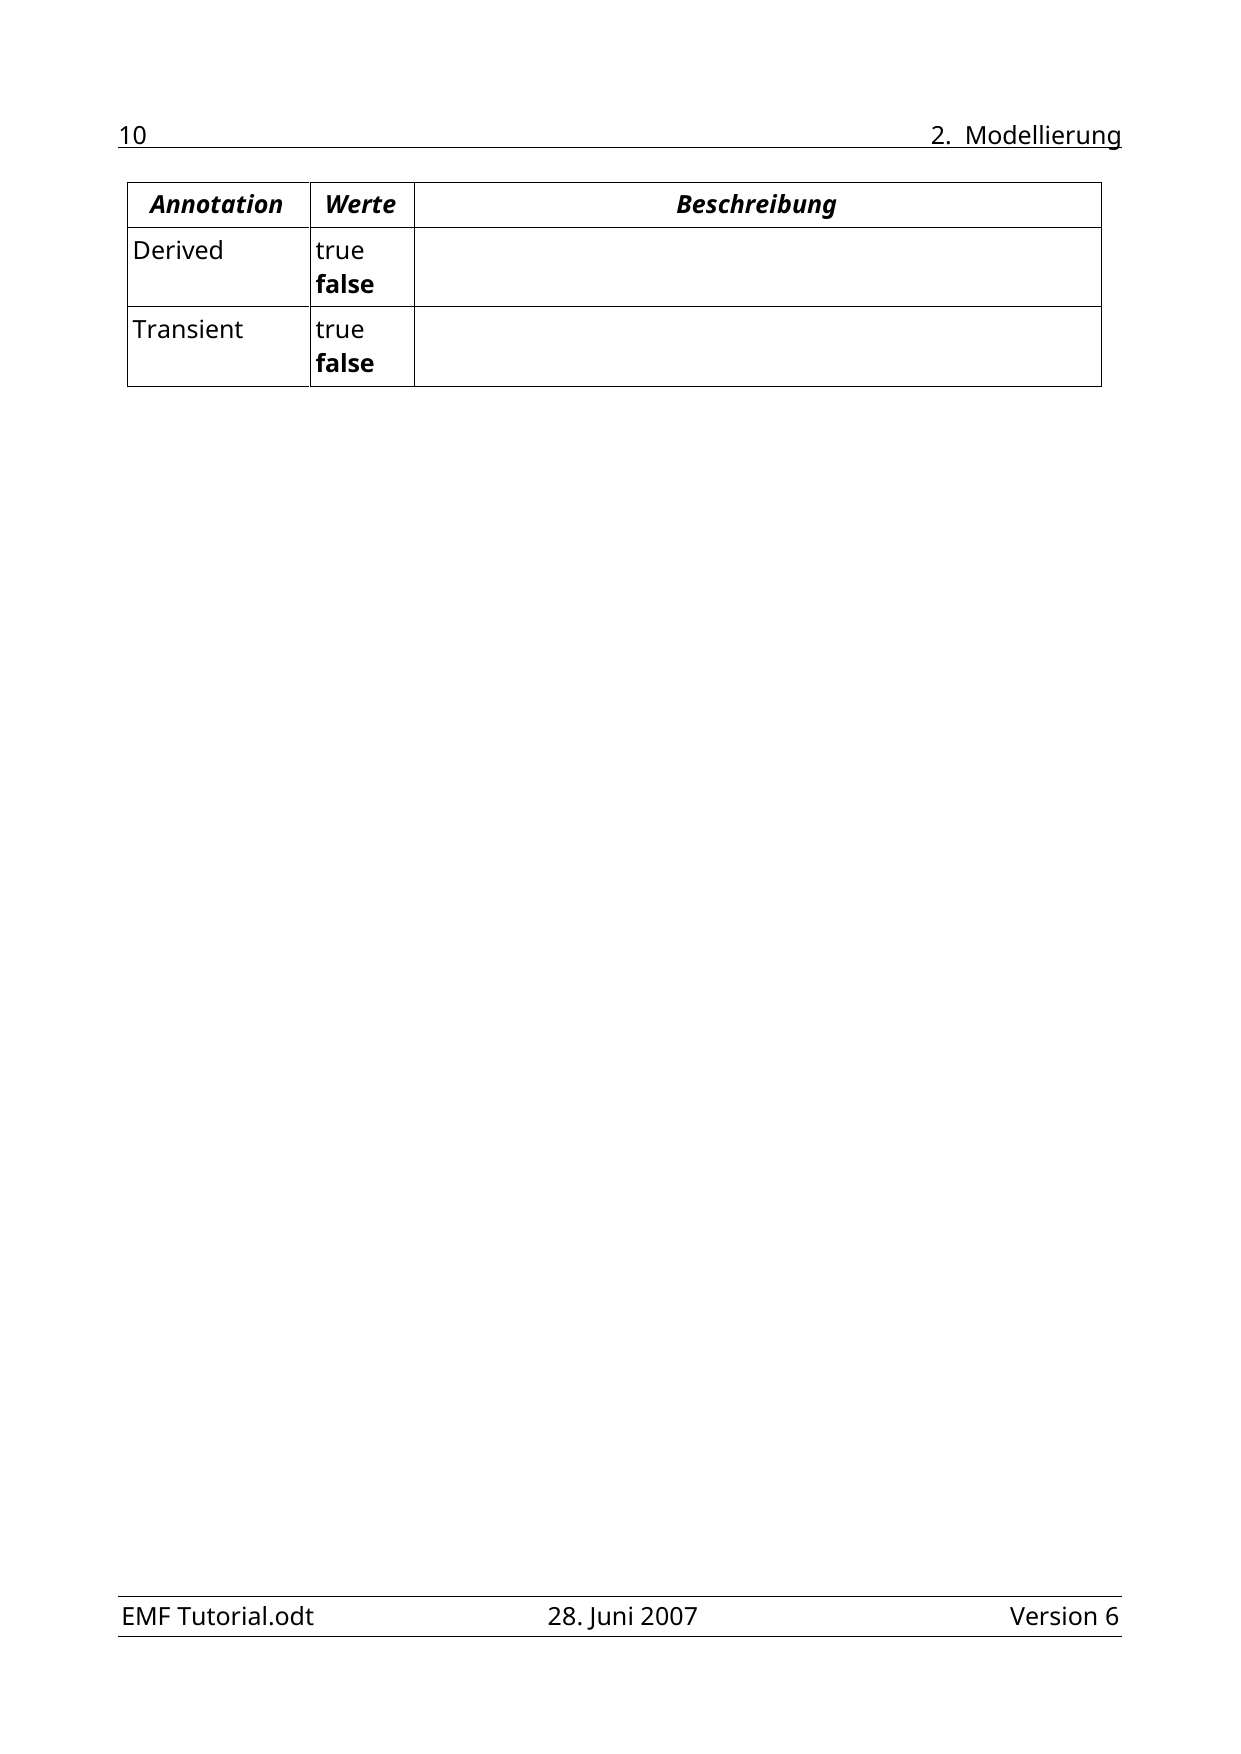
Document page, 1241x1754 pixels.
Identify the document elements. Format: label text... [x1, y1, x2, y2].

table_cell [415, 307, 1101, 386]
table_cell Transient [128, 307, 309, 386]
table_cell true false [311, 228, 414, 306]
table_cell [415, 228, 1101, 306]
table_header Beschrei­bung [415, 183, 1101, 227]
table_header Annotat­ion [128, 183, 309, 227]
table_cell Derived [128, 228, 309, 306]
table_header Werte [311, 183, 414, 227]
table_cell true false [311, 307, 414, 386]
